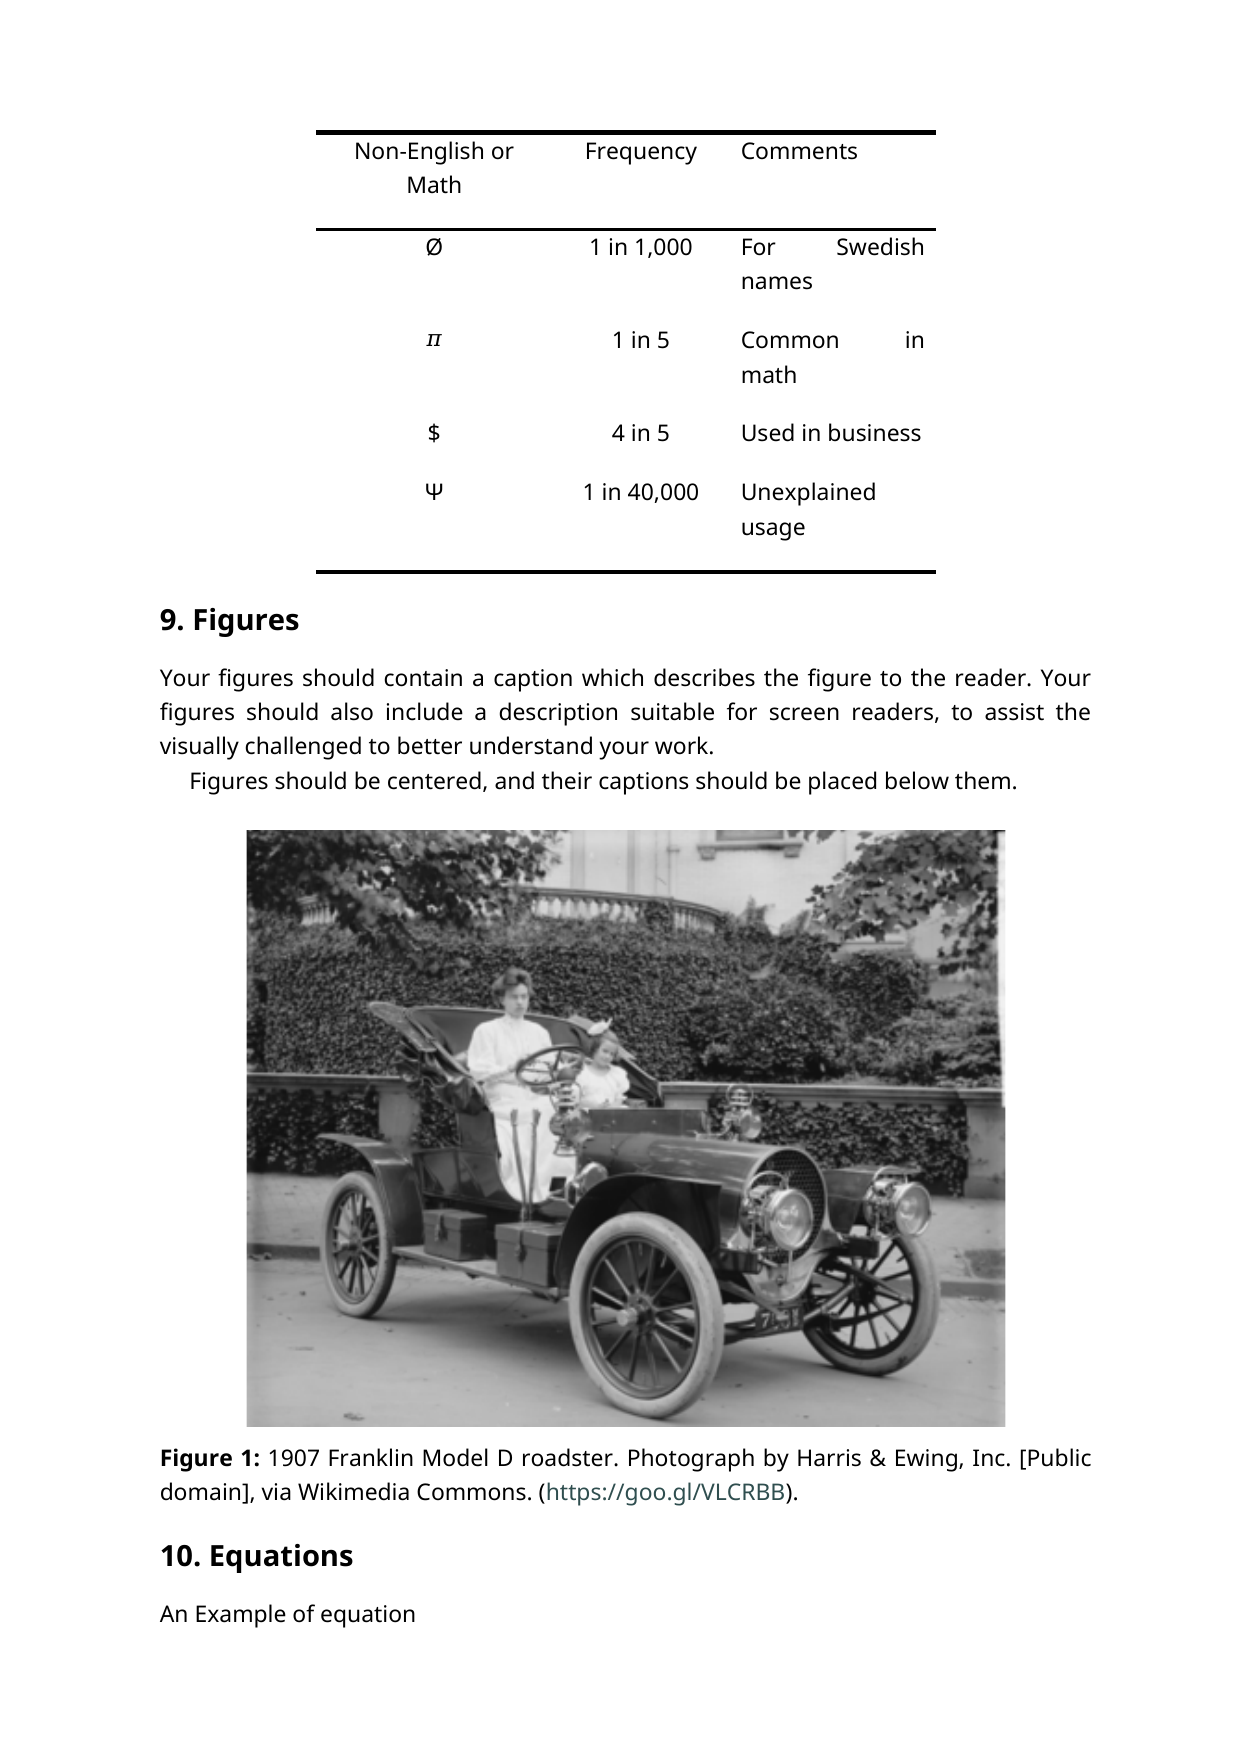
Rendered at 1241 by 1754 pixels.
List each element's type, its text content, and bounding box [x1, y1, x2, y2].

subtitle Equations [159, 1536, 1093, 1575]
table_cell 1 in 1,000 [552, 231, 729, 324]
table_header Frequency [552, 135, 729, 228]
table_header Non-English or Math [316, 135, 552, 228]
text Figure 1: 1907 Franklin Model D roadster. Photograph by Harris & Ewing, Inc. [Public domain], via Wikimedia Commons. (https://goo.gl/VLCRBB). [159, 1442, 1093, 1507]
table_cell 1 in 5 [552, 324, 729, 417]
picture [246, 830, 1006, 1427]
table_cell Used in business [729, 418, 936, 476]
table_cell 4 in 5 [552, 418, 729, 476]
table_cell $ [316, 418, 552, 476]
table_cell 1 in 40,000 [552, 476, 729, 569]
table_cell 𝜋 [316, 324, 552, 417]
table_header Comments [729, 135, 936, 228]
text Figures should be centered, and their captions should be placed below them. [159, 765, 1093, 796]
text Your figures should contain a caption which describes the figure to the reader. Your figures should also include a description suitable for screen readers, to assist the visually challenged to better understand your work. [159, 662, 1093, 762]
table_cell For Swedish names [729, 231, 936, 324]
table_cell Ψ [316, 476, 552, 569]
table_cell Common in math [729, 324, 936, 417]
table_cell Ø [316, 231, 552, 324]
table_cell Unexplained usage [729, 476, 936, 569]
subtitle Figures [159, 599, 1093, 639]
text An Example of equation [159, 1598, 1093, 1629]
